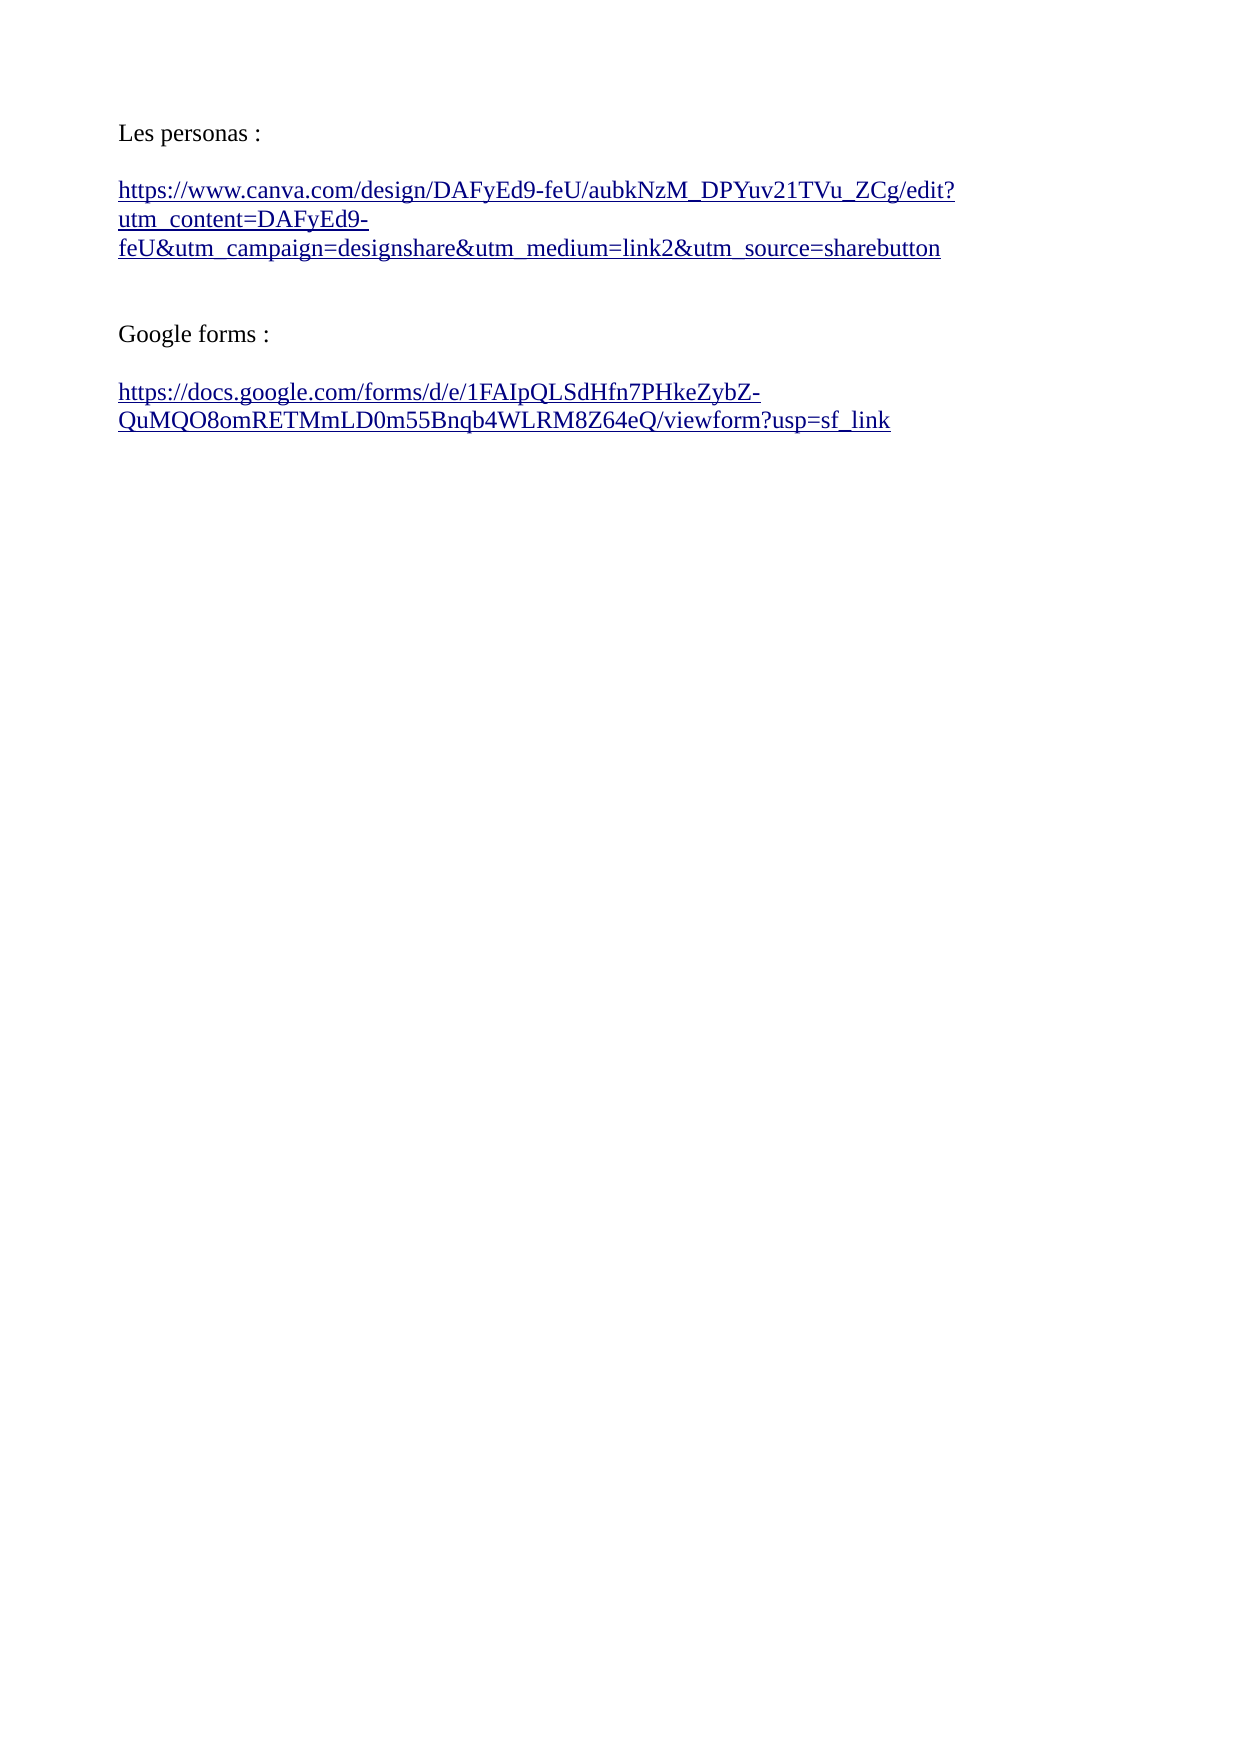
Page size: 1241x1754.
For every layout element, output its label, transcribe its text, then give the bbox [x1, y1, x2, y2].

text Google forms : [118, 319, 1122, 348]
text Les personas : [118, 118, 1122, 147]
text https://docs.google.com/forms/d/e/1FAIpQLSdHfn7PHkeZybZ-QuMQO8omRETMmLD0m55Bnqb4WLRM8Z64eQ/viewform?usp=sf_link [118, 377, 1122, 434]
text https://www.canva.com/design/DAFyEd9-feU/aubkNzM_DPYuv21TVu_ZCg/edit?utm_content=DAFyEd9-feU&utm_campaign=designshare&utm_medium=link2&utm_source=sharebutton [118, 176, 1122, 262]
